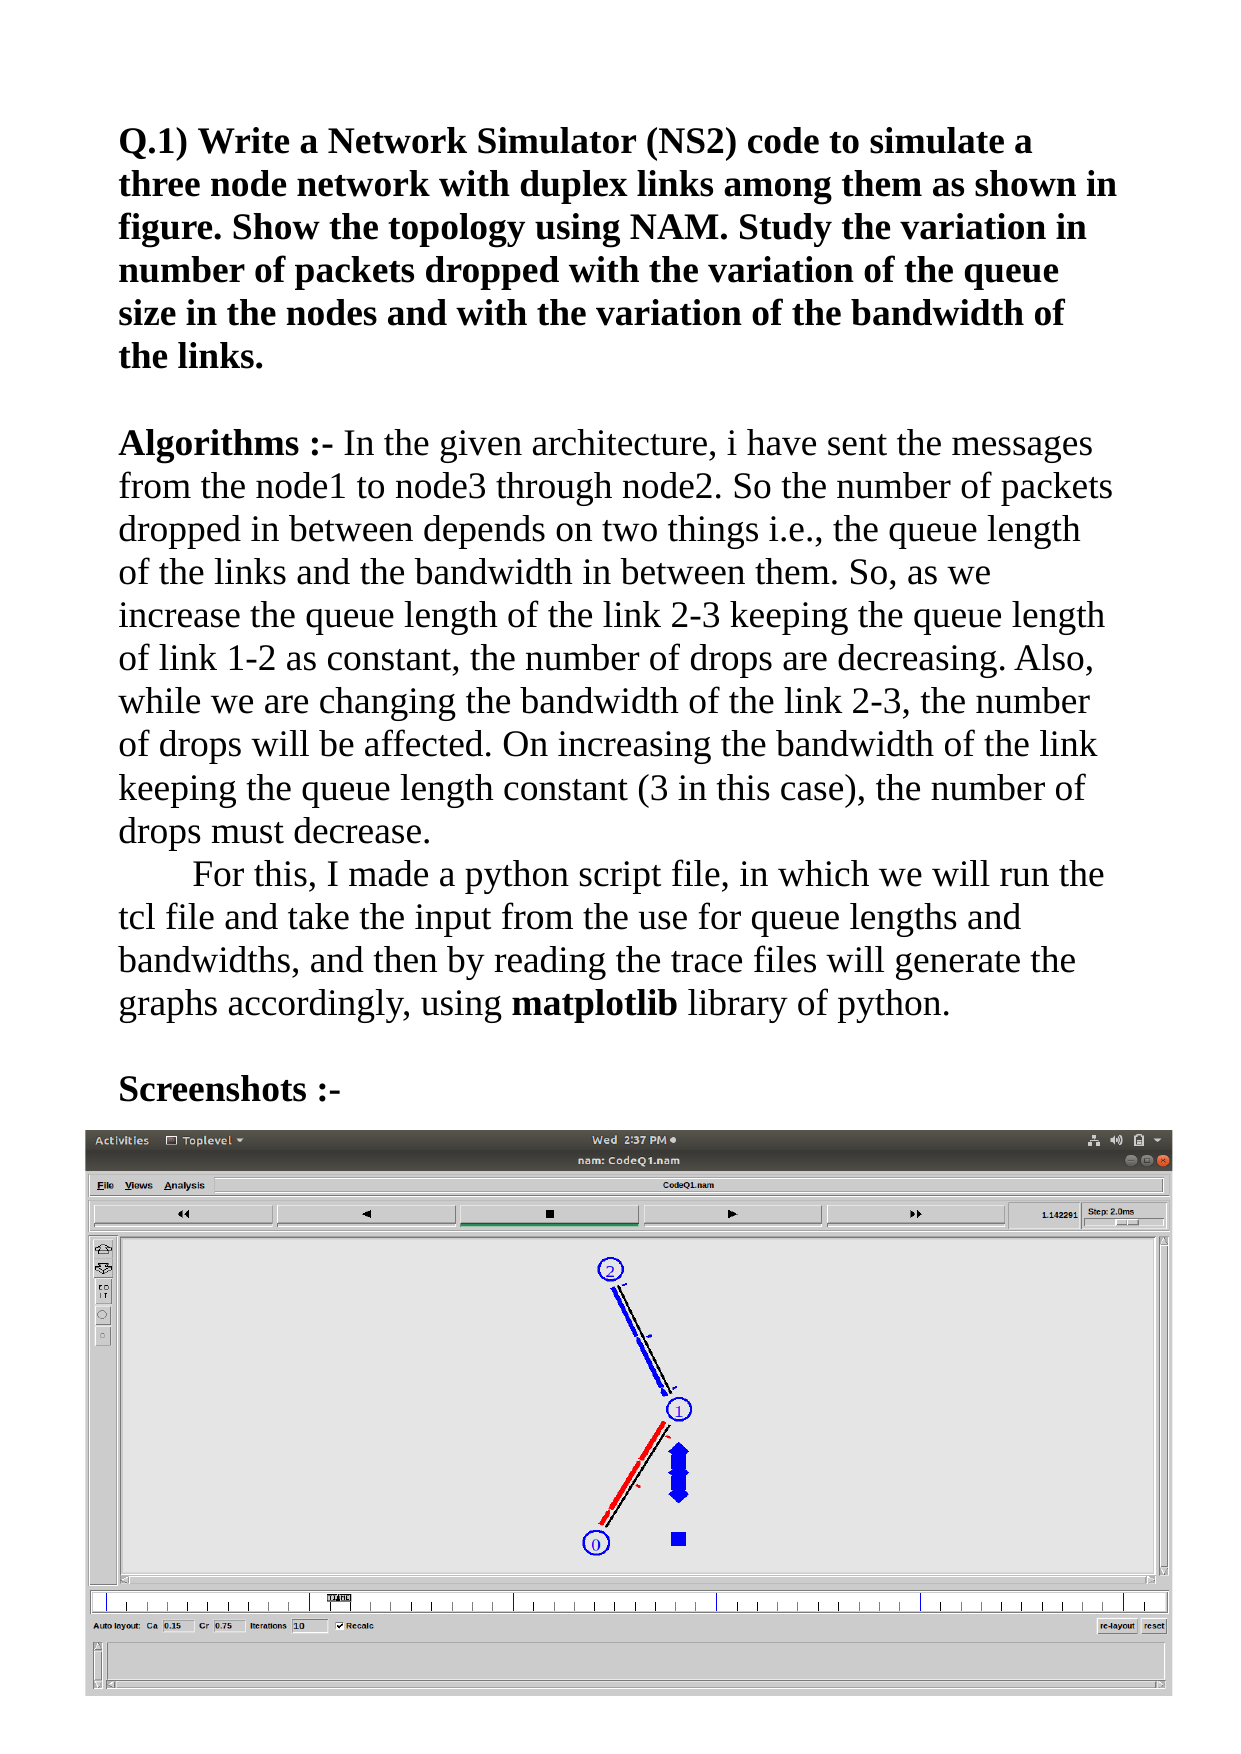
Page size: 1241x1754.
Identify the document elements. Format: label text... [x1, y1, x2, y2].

text Q.1) Write a Network Simulator (NS2) code to simulate a three node network with duplex links among them as shown in figure. Show the topology using NAM. Study the variation in number of packets dropped with the variation of the queue size in the nodes and with the variation of the bandwidth of the links. [118, 118, 1122, 377]
text Screenshots :- [118, 1067, 1122, 1110]
text For this, I made a python script file, in which we will run the tcl file and take the input from the use for queue lengths and bandwidths, and then by reading the trace files will generate the graphs accordingly, using matplotlib library of python. [118, 851, 1122, 1024]
text Algorithms :- In the given architecture, i have sent the messages from the node1 to node3 through node2. So the number of packets dropped in between depends on two things i.e., the queue length of the links and the bandwidth in between them. So, as we increase the queue length of the link 2-3 keeping the queue length of link 1-2 as constant, the number of drops are decreasing. Also, while we are changing the bandwidth of the link 2-3, the number of drops will be affected. On increasing the bandwidth of the link keeping the queue length constant (3 in this case), the number of drops must decrease. [118, 420, 1122, 851]
picture [85, 1130, 1173, 1696]
